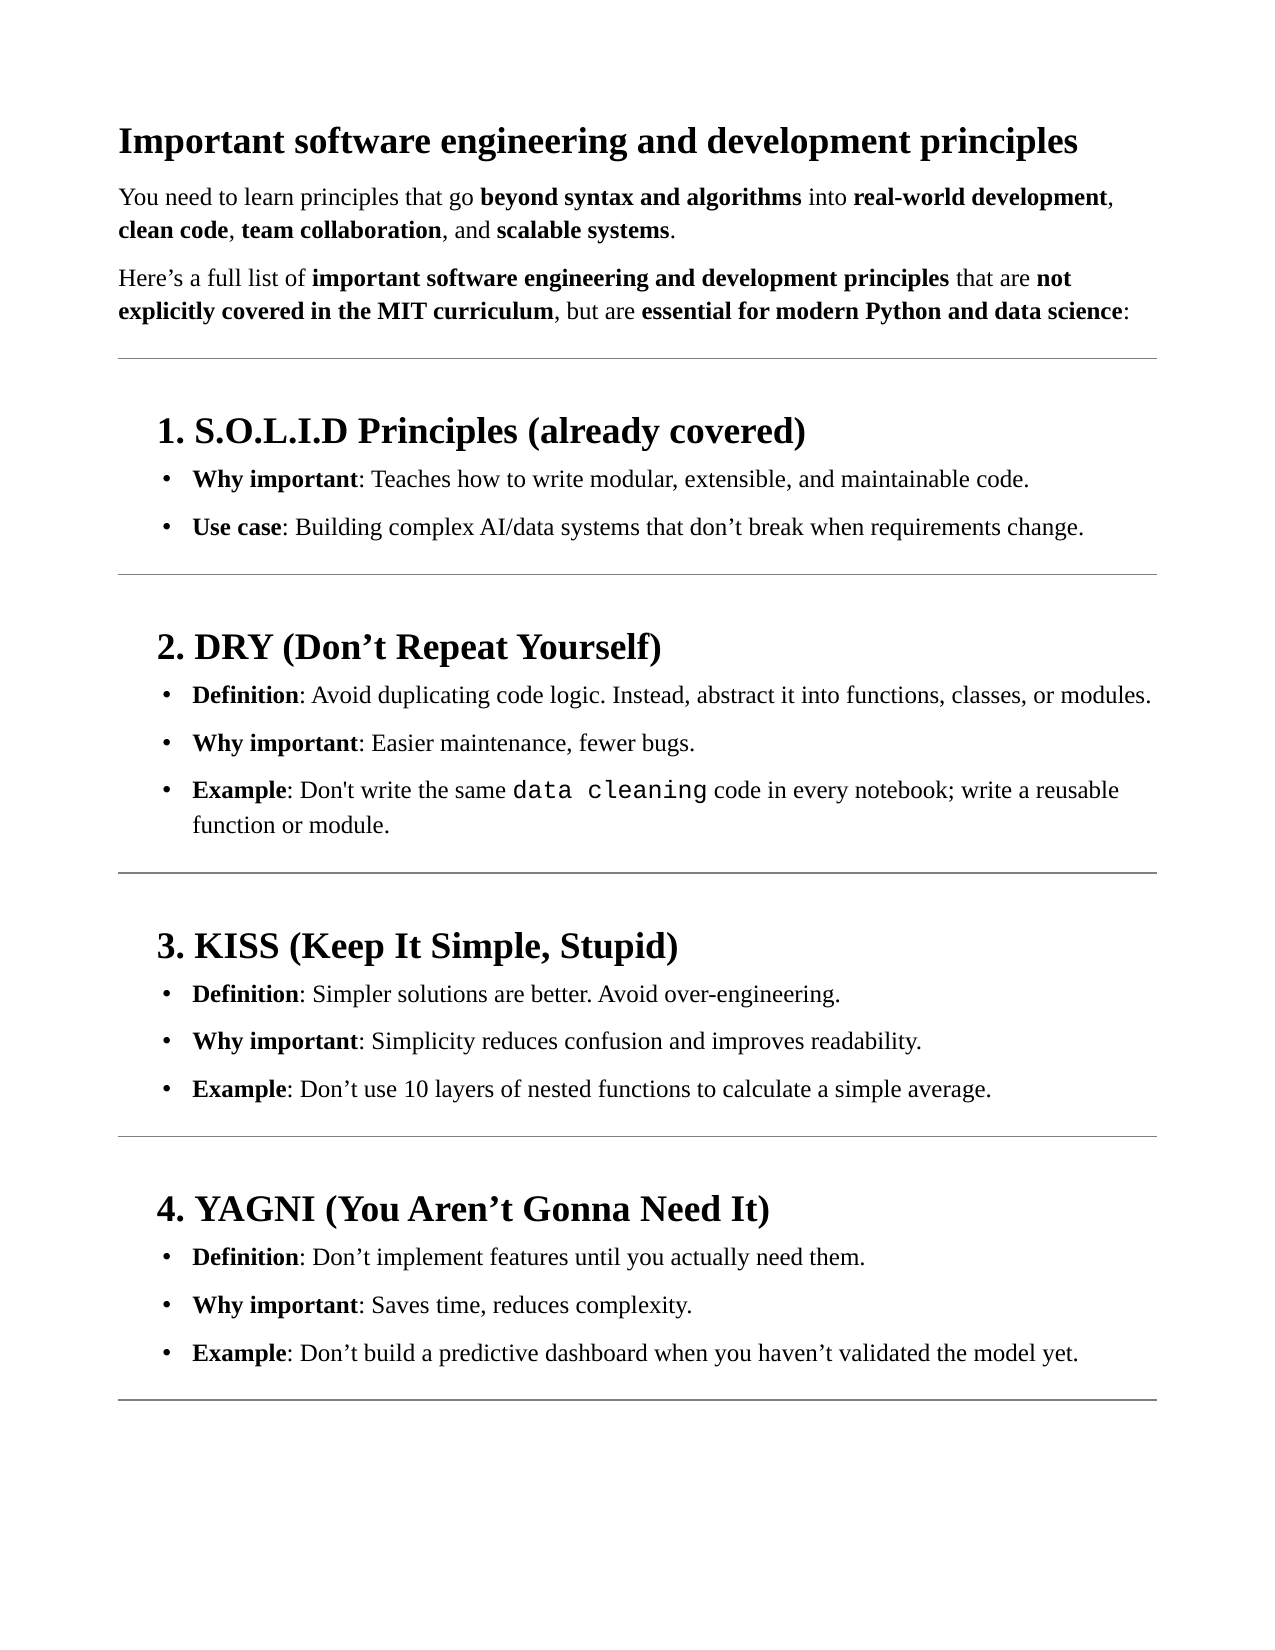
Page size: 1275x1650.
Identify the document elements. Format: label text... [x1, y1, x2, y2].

list Example: Don’t build a predictive dashboard when you haven’t validated the model yet. [162, 1338, 1157, 1366]
list Example: Don’t use 10 layers of nested functions to calculate a simple average. [162, 1074, 1157, 1103]
subtitle 🧹 3. KISS (Keep It Simple, Stupid) [118, 923, 1157, 966]
list Definition: Don’t implement features until you actually need them. [162, 1242, 1157, 1271]
text Here’s a full list of important software engineering and development principles that are not explicitly covered in the MIT curriculum, but are essential for modern Python and data science: [118, 263, 1157, 325]
list Why important: Saves time, reduces complexity. [162, 1290, 1157, 1319]
subtitle 🧼 2. DRY (Don’t Repeat Yourself) [118, 624, 1157, 668]
text Important software engineering and development principles [118, 118, 1157, 161]
list Why important: Simplicity reduces confusion and improves readability. [162, 1026, 1157, 1055]
list Why important: Teaches how to write modular, extensible, and maintainable code. [162, 464, 1157, 493]
text You need to learn principles that go beyond syntax and algorithms into real-world development, clean code, team collaboration, and scalable systems. [118, 182, 1157, 244]
list Use case: Building complex AI/data systems that don’t break when requirements change. [162, 512, 1157, 541]
list Definition: Simpler solutions are better. Avoid over-engineering. [162, 979, 1157, 1008]
list Example: Don't write the same data cleaning code in every notebook; write a reusable function or module. [162, 775, 1157, 839]
list Definition: Avoid duplicating code logic. Instead, abstract it into functions, classes, or modules. [162, 680, 1157, 709]
subtitle 🧱 1. S.O.L.I.D Principles (already covered) [118, 409, 1157, 452]
subtitle 🔐 4. YAGNI (You Aren’t Gonna Need It) [118, 1187, 1157, 1230]
list Why important: Easier maintenance, fewer bugs. [162, 728, 1157, 757]
